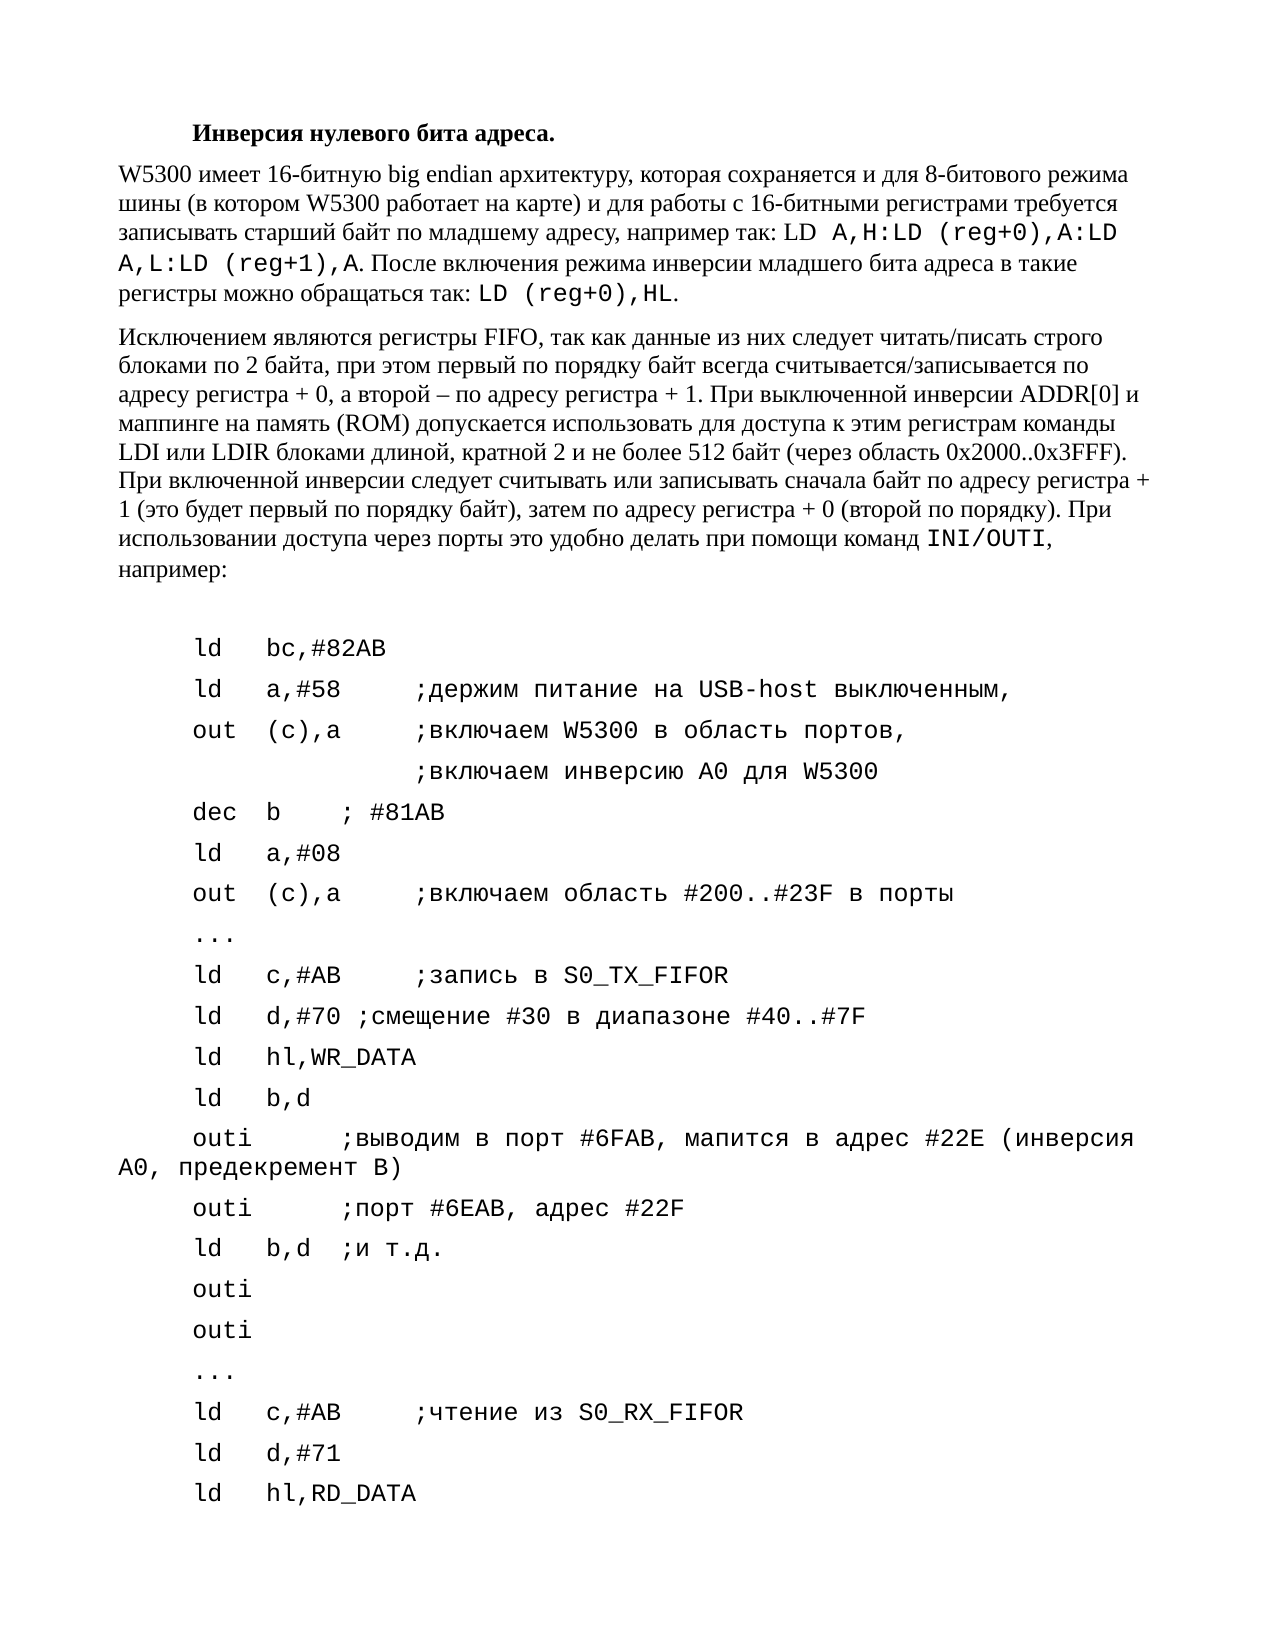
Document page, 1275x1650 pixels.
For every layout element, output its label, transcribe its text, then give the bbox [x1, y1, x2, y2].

text ld d,#70 ;смещение #30 в диапазоне #40..#7F [118, 1003, 1157, 1032]
text outi [118, 1318, 1157, 1346]
text ld hl,WR_DATA [118, 1044, 1157, 1073]
text ld a,#58 ;держим питание на USB-host выключенным, [118, 677, 1157, 705]
text outi ;порт #6EAB, адрес #22F [118, 1195, 1157, 1223]
text ;включаем инверсию A0 для W5300 [118, 758, 1157, 787]
text ld bc,#82AB [118, 636, 1157, 664]
text ld b,d ;и т.д. [118, 1236, 1157, 1264]
text Исключением являются регистры FIFO, так как данные из них следует читать/писать строго блоками по 2 байта, при этом первый по порядку байт всегда считывается/записывается по адресу регистра + 0, а второй – по адресу регистра + 1. При выключенной инверсии ADDR[0] и маппинге на память (ROM) допускается использовать для доступа к этим регистрам команды LDI или LDIR блоками длиной, кратной 2 и не более 512 байт (через область 0x2000..0x3FFF). При включенной инверсии следует считывать или записывать сначала байт по адресу регистра + 1 (это будет первый по порядку байт), затем по адресу регистра + 0 (второй по порядку). При использовании доступа через порты это удобно делать при помощи команд INI/OUTI, например: [118, 322, 1157, 583]
text out (c),a ;включаем область #200..#23F в порты [118, 881, 1157, 909]
text ... [118, 1358, 1157, 1387]
text Инверсия нулевого бита адреса. [118, 118, 1157, 147]
text dec b ; #81AB [118, 799, 1157, 828]
text ld hl,RD_DATA [118, 1481, 1157, 1509]
text out (c),a ;включаем W5300 в область портов, [118, 718, 1157, 746]
text outi ;выводим в порт #6FAB, мапится в адрес #22E (инверсия A0, предекремент B) [118, 1126, 1157, 1183]
text outi [118, 1277, 1157, 1305]
text W5300 имеет 16-битную big endian архитектуру, которая сохраняется и для 8-битового режима шины (в котором W5300 работает на карте) и для работы с 16-битными регистрами требуется записывать старший байт по младшему адресу, например так: LD A,H:LD (reg+0),A:LD A,L:LD (reg+1),A. После включения режима инверсии младшего бита адреса в такие регистры можно обращаться так: LD (reg+0),HL. [118, 159, 1157, 309]
text ld b,d [118, 1085, 1157, 1113]
text ld a,#08 [118, 840, 1157, 868]
text ld c,#AB ;запись в S0_TX_FIFOR [118, 963, 1157, 991]
text ld c,#AB ;чтение из S0_RX_FIFOR [118, 1399, 1157, 1428]
text ... [118, 922, 1157, 950]
text ld d,#71 [118, 1440, 1157, 1468]
